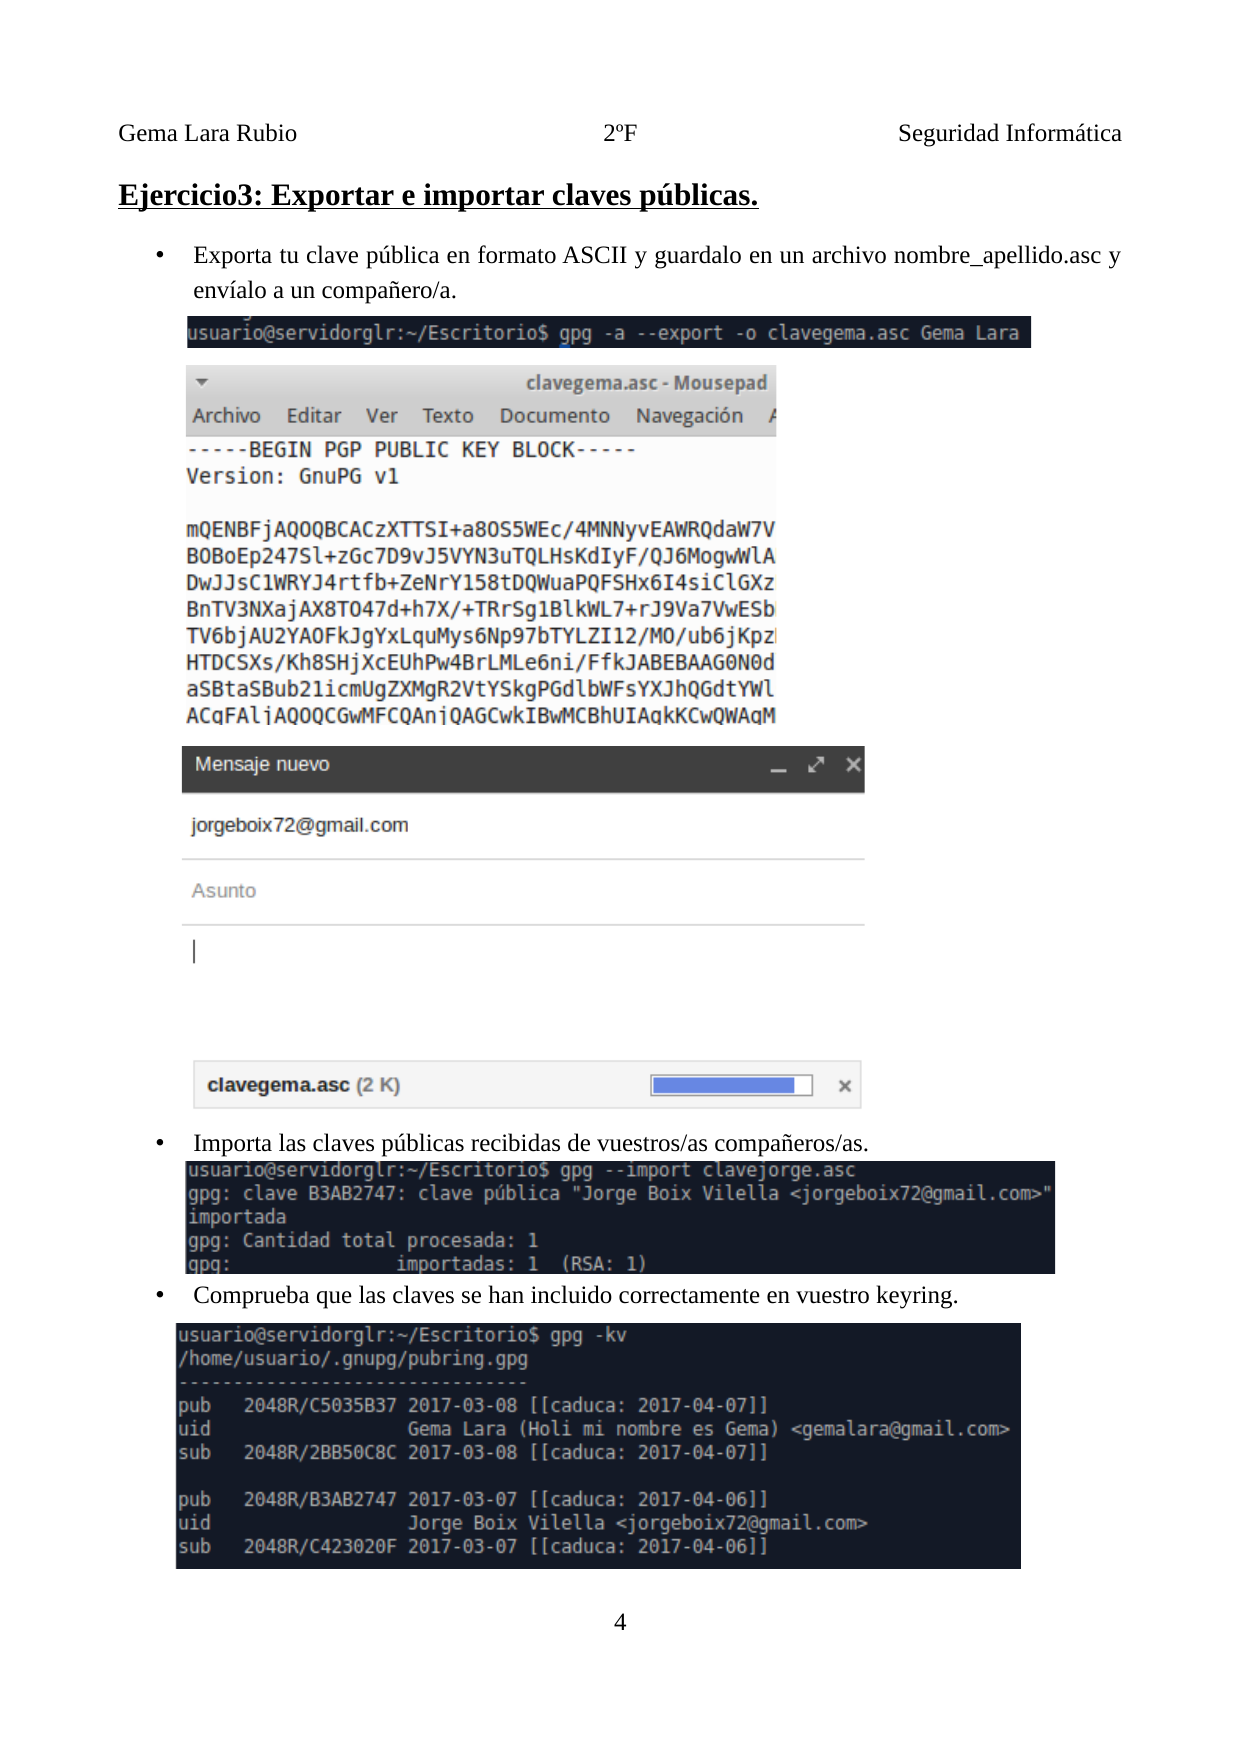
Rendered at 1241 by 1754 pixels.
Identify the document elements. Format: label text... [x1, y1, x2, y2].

list Comprueba que las claves se han incluido correctamente en vuestro keyring. [156, 1183, 1122, 1308]
list Exporta tu clave pública en formato ASCII y guardalo en un archivo nombre_apellido.asc y envíalo a un compañero/a. [156, 240, 1122, 303]
picture [181, 746, 865, 1120]
picture [187, 316, 1032, 348]
picture [185, 1161, 1056, 1274]
picture [175, 1323, 1021, 1569]
text Ejercicio3: Exportar e importar claves públicas. [118, 176, 1122, 212]
picture [185, 365, 777, 725]
list Importa las claves públicas recibidas de vuestros/as compañeros/as. [156, 1128, 1122, 1157]
